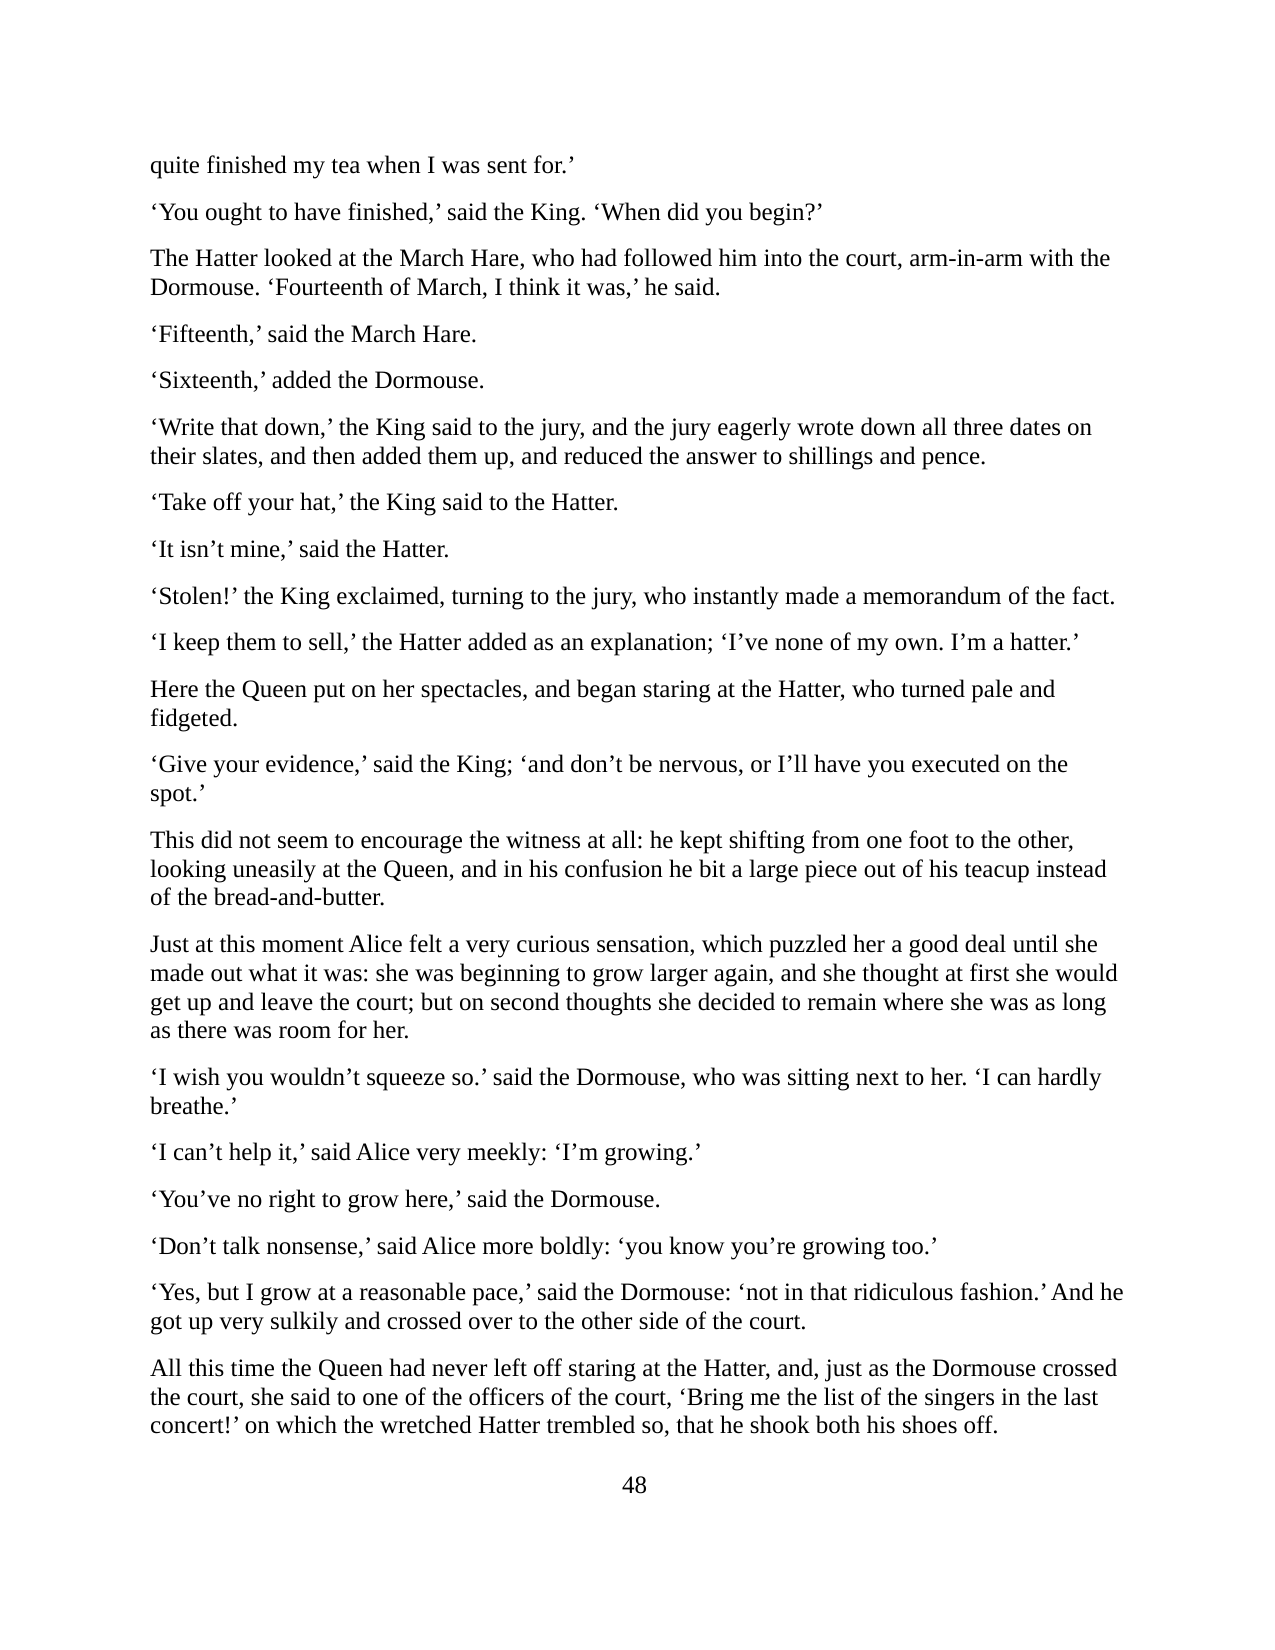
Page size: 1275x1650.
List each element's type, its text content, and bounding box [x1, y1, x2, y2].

text ‘Sixteenth,’ added the Dormouse. [150, 365, 1125, 394]
text ‘It isn’t mine,’ said the Hatter. [150, 534, 1125, 563]
text ‘Take off your hat,’ the King said to the Hatter. [150, 487, 1125, 516]
text All this time the Queen had never left off staring at the Hatter, and, just as the Dormouse crossed the court, she said to one of the officers of the court, ‘Bring me the list of the singers in the last concert!’ on which the wretched Hatter trembled so, that he shook both his shoes off. [150, 1353, 1125, 1439]
text Here the Queen put on her spectacles, and began staring at the Hatter, who turned pale and fidgeted. [150, 674, 1125, 732]
text ‘I wish you wouldn’t squeeze so.’ said the Dormouse, who was sitting next to her. ‘I can hardly breathe.’ [150, 1062, 1125, 1119]
text The Hatter looked at the March Hare, who had followed him into the court, arm-in-arm with the Dormouse. ‘Fourteenth of March, I think it was,’ he said. [150, 243, 1125, 301]
text This did not seem to encourage the witness at all: he kept shifting from one foot to the other, looking uneasily at the Queen, and in his confusion he bit a large piece out of his teacup instead of the bread-and-butter. [150, 825, 1125, 911]
text ‘Write that down,’ the King said to the jury, and the jury eagerly wrote down all three dates on their slates, and then added them up, and reduced the answer to shillings and pence. [150, 412, 1125, 469]
text Just at this moment Alice felt a very curious sensation, which puzzled her a good deal until she made out what it was: she was beginning to grow larger again, and she thought at first she would get up and leave the court; but on second thoughts she decided to remain where she was as long as there was room for her. [150, 929, 1125, 1044]
text ‘Give your evidence,’ said the King; ‘and don’t be nervous, or I’ll have you executed on the spot.’ [150, 749, 1125, 807]
text ‘Fifteenth,’ said the March Hare. [150, 319, 1125, 347]
text ‘You ought to have finished,’ said the King. ‘When did you begin?’ [150, 197, 1125, 225]
text ‘You’ve no right to grow here,’ said the Dormouse. [150, 1184, 1125, 1213]
text ‘Don’t talk nonsense,’ said Alice more boldly: ‘you know you’re growing too.’ [150, 1231, 1125, 1259]
text ‘Yes, but I grow at a reasonable pace,’ said the Dormouse: ‘not in that ridiculous fashion.’ And he got up very sulkily and crossed over to the other side of the court. [150, 1277, 1125, 1335]
text ‘I keep them to sell,’ the Hatter added as an explanation; ‘I’ve none of my own. I’m a hatter.’ [150, 627, 1125, 656]
text ‘I can’t help it,’ said Alice very meekly: ‘I’m growing.’ [150, 1137, 1125, 1166]
text ‘Stolen!’ the King exclaimed, turning to the jury, who instantly made a memorandum of the fact. [150, 581, 1125, 609]
text quite finished my tea when I was sent for.’ [150, 150, 1125, 179]
